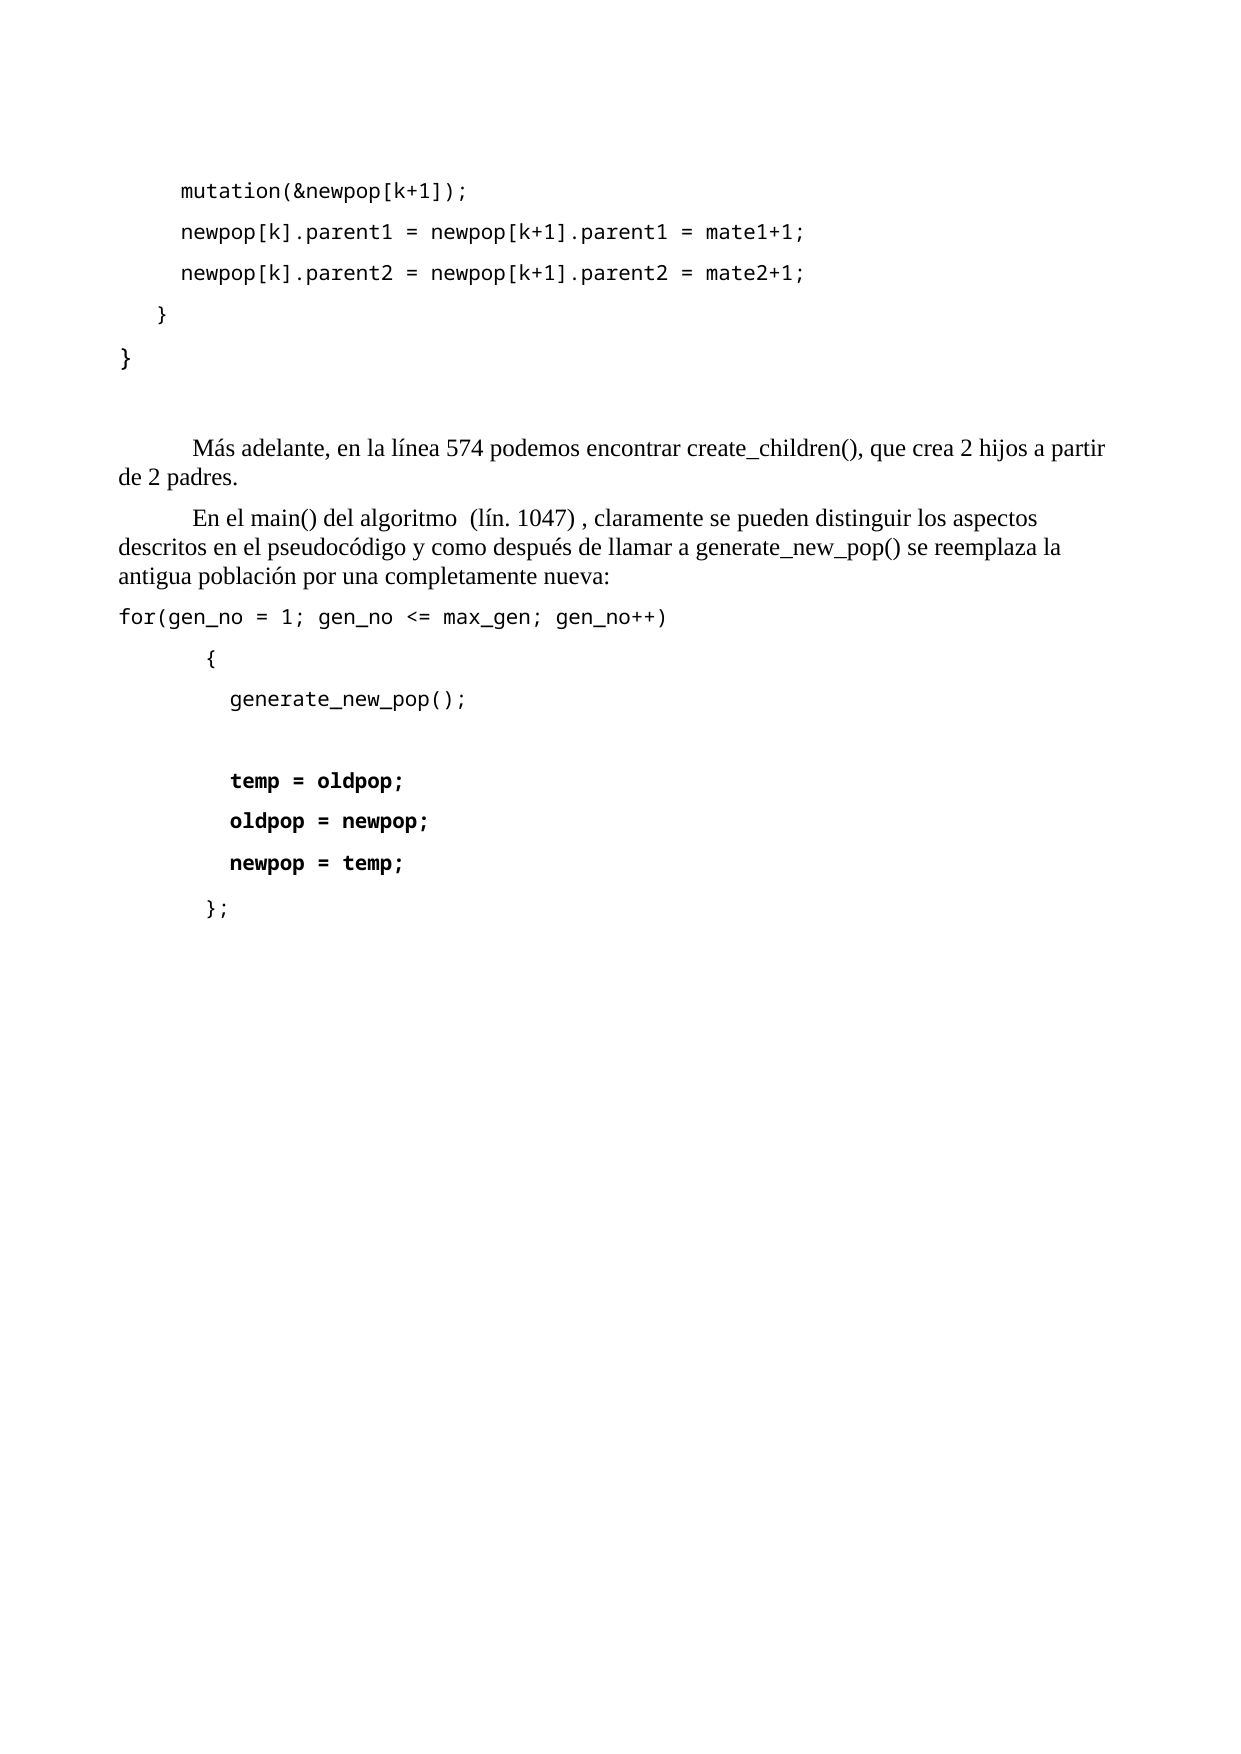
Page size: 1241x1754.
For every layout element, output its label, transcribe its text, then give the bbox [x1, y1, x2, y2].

text newpop[k].parent1 = newpop[k+1].parent1 = mate1+1; [118, 217, 1122, 246]
text newpop[k].parent2 = newpop[k+1].parent2 = mate2+1; [118, 258, 1122, 287]
text } [118, 340, 1122, 374]
text temp = oldpop; [118, 766, 1122, 794]
text oldpop = newpop; [118, 807, 1122, 835]
text for(gen_no = 1; gen_no <= max_gen; gen_no++) [118, 602, 1122, 630]
text }; [118, 888, 1122, 923]
text newpop = temp; [118, 848, 1122, 876]
text mutation(&newpop[k+1]); [118, 176, 1122, 205]
text En el main() del algoritmo (lín. 1047) , claramente se pueden distinguir los aspectos descritos en el pseudocódigo y como después de llamar a generate_new_pop() se reemplaza la antigua población por una completamente nueva: [118, 503, 1122, 589]
text { [118, 643, 1122, 671]
text generate_new_pop(); [118, 684, 1122, 712]
text Más adelante, en la línea 574 podemos encontrar create_children(), que crea 2 hijos a partir de 2 padres. [118, 433, 1122, 491]
text } [118, 299, 1122, 328]
